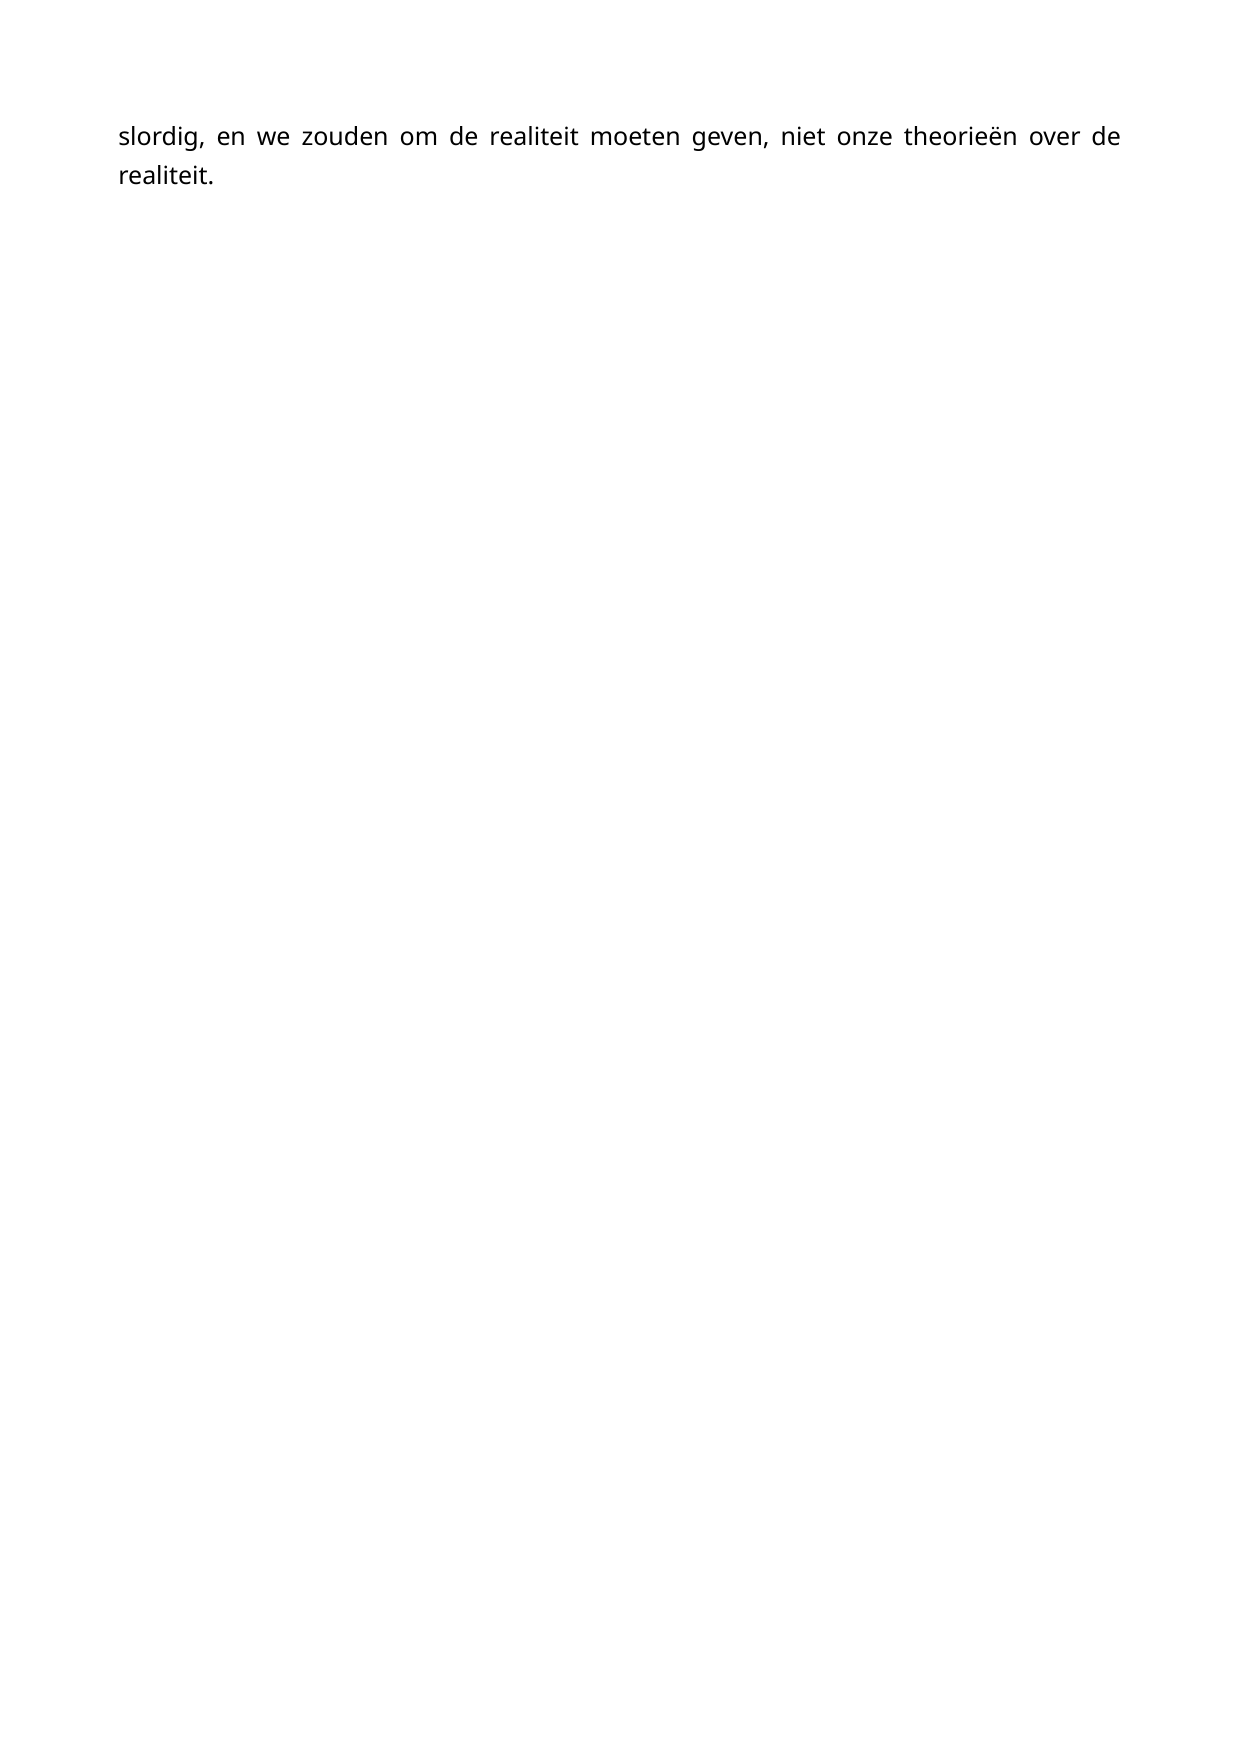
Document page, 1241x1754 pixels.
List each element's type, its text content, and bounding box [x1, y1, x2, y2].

text slordig, en we zouden om de realiteit moeten geven, niet onze theorieën over de realiteit. [118, 118, 1122, 191]
